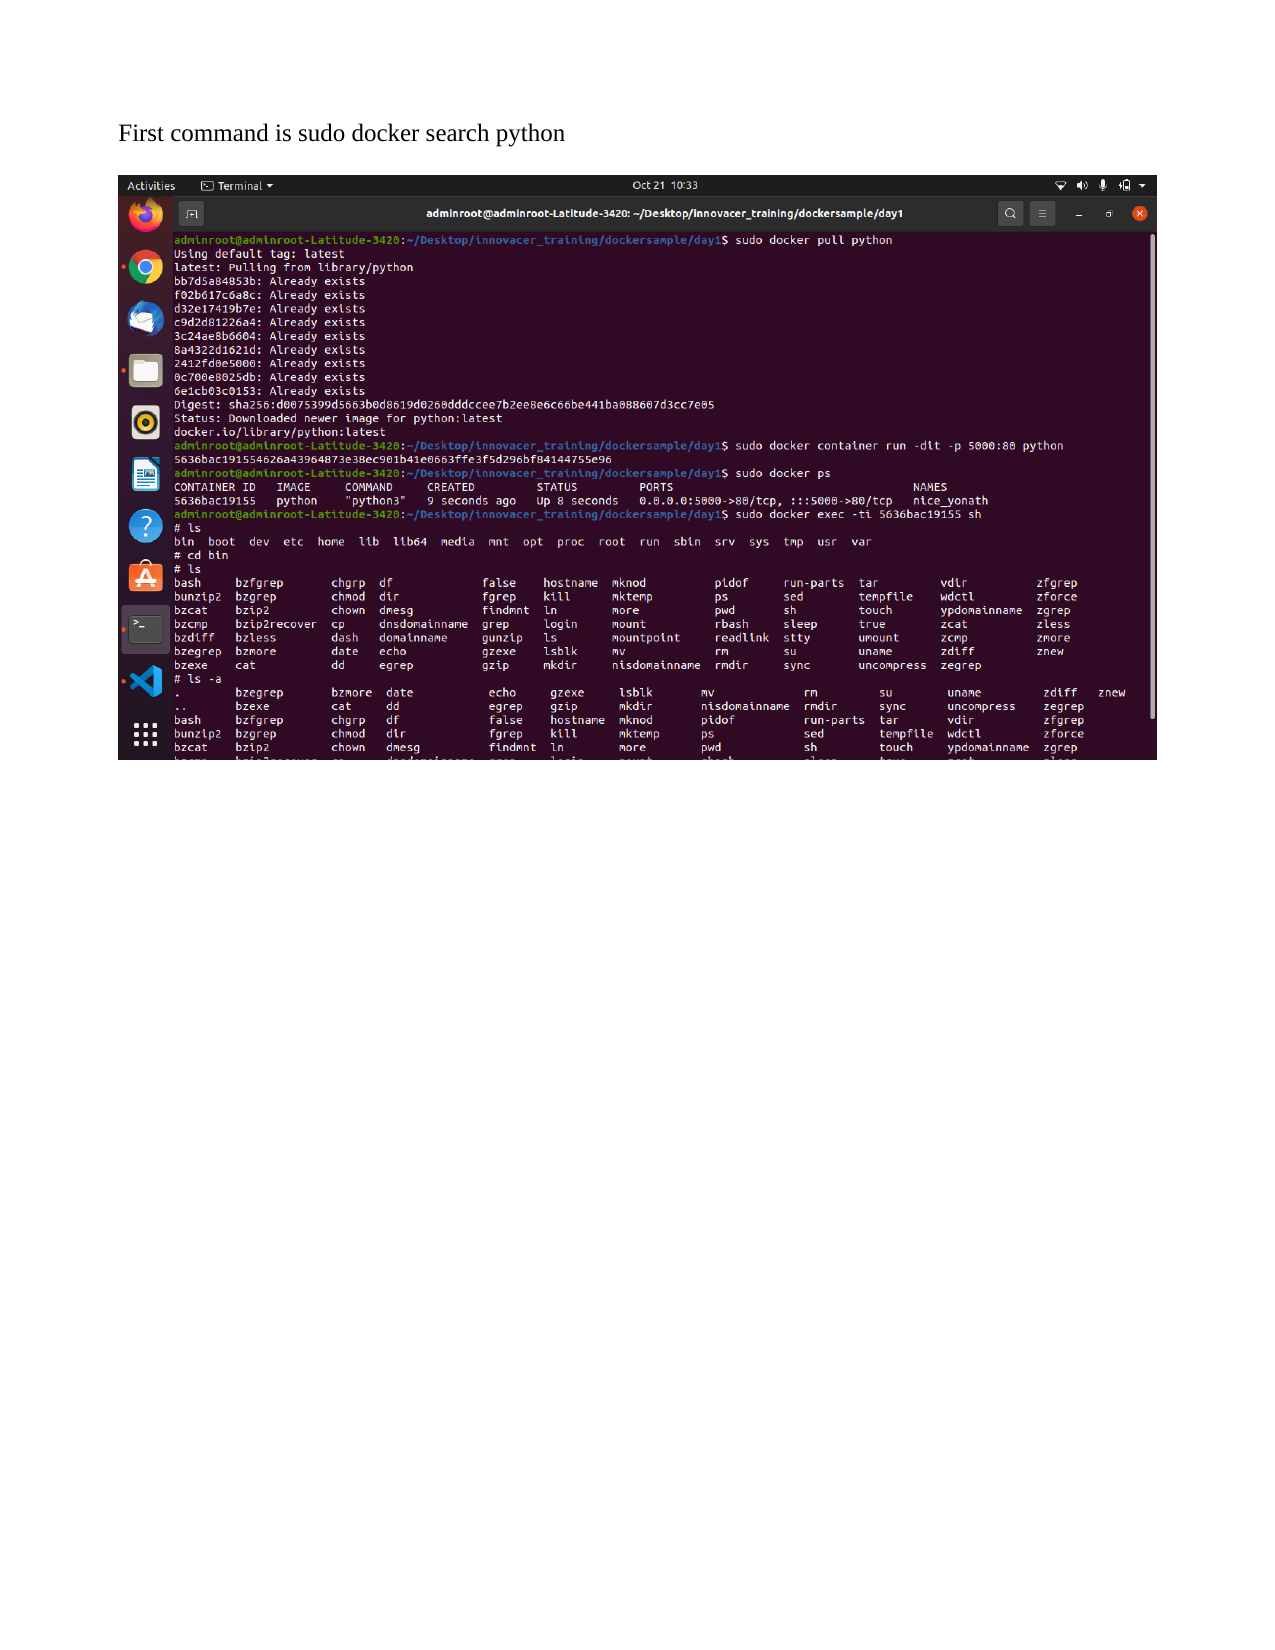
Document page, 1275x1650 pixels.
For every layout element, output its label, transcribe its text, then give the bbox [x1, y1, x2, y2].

text First command is sudo docker search python [118, 118, 1157, 147]
picture [118, 175, 1157, 760]
